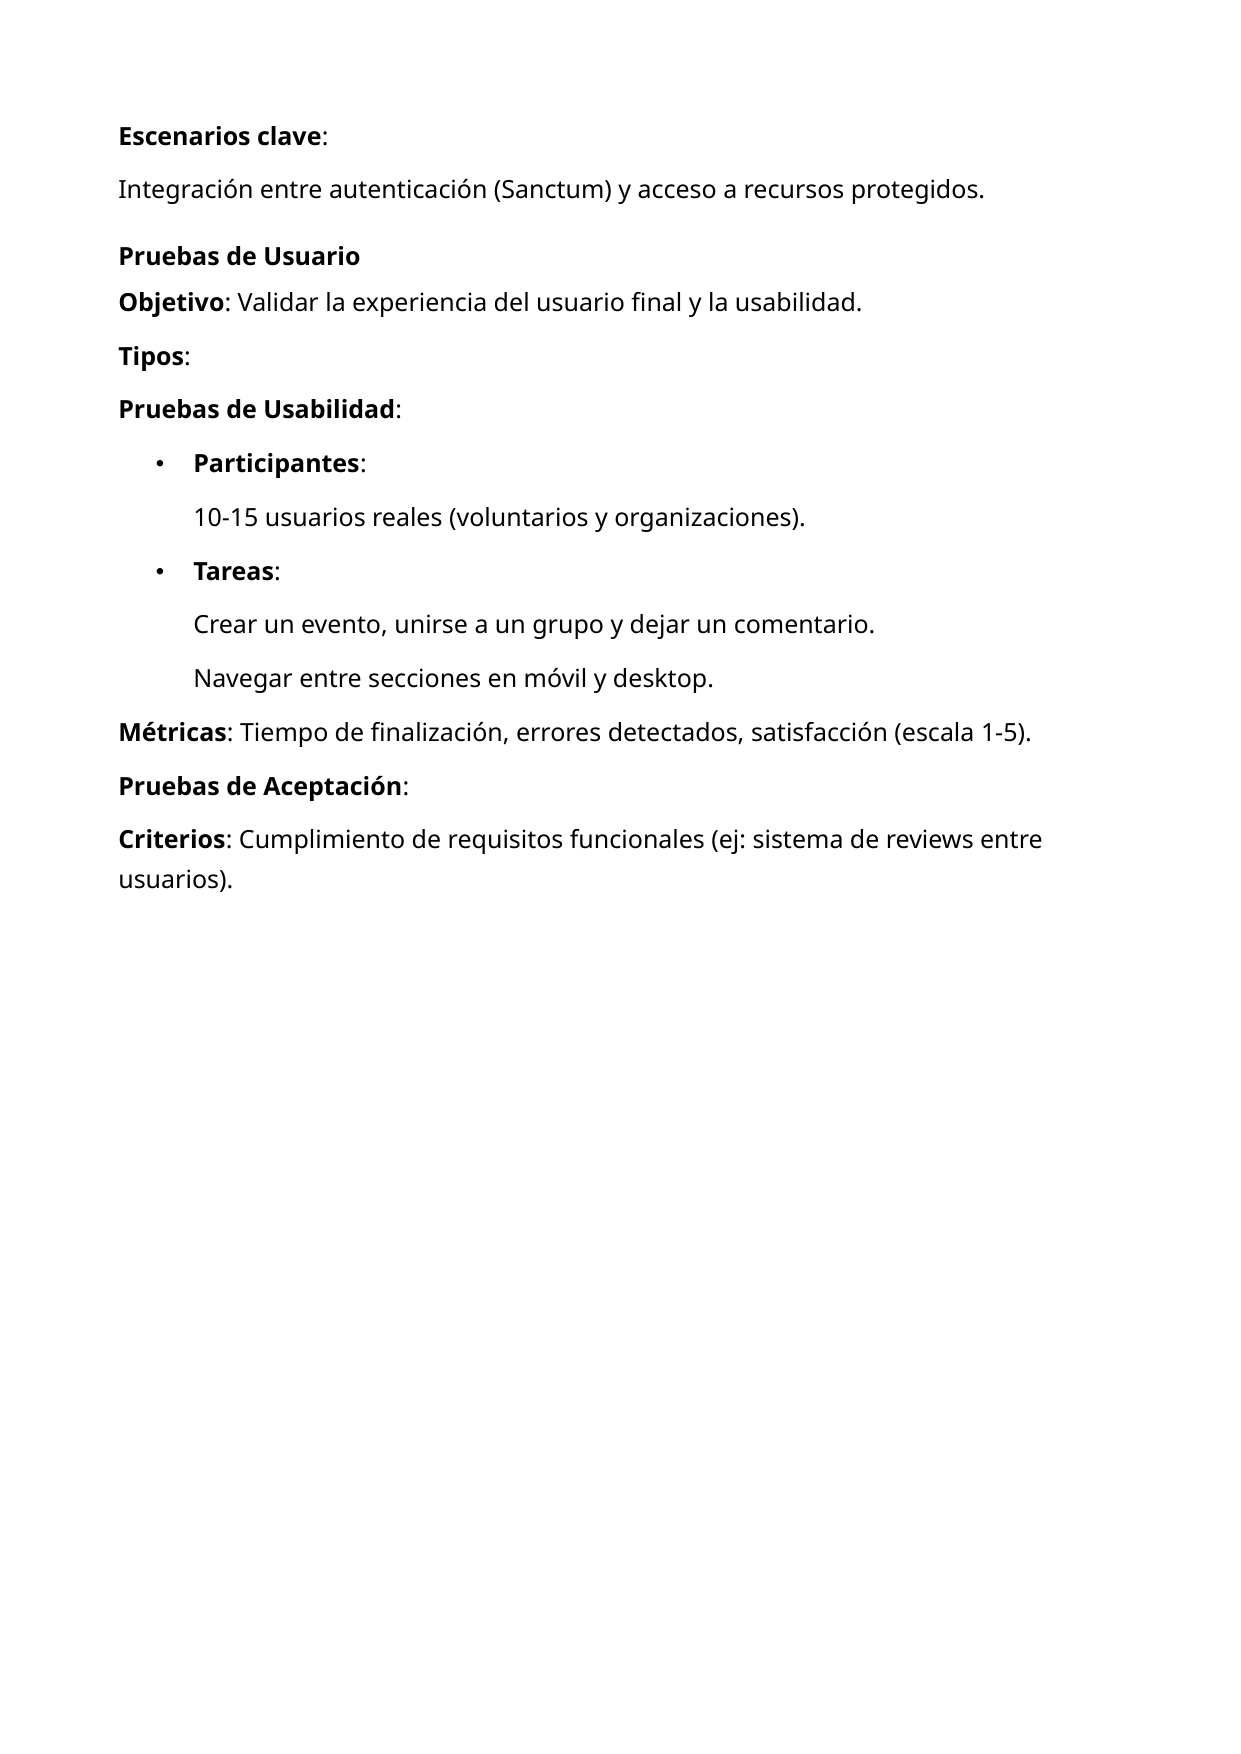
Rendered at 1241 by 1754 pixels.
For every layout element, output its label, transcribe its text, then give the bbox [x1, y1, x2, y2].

list 10-15 usuarios reales (voluntarios y organizaciones). [156, 500, 1122, 534]
text Métricas: Tiempo de finalización, errores detectados, satisfacción (escala 1-5). [118, 715, 1122, 749]
text Pruebas de Aceptación: [118, 768, 1122, 802]
list Navegar entre secciones en móvil y desktop. [156, 661, 1122, 695]
text Tipos: [118, 338, 1122, 372]
subtitle Pruebas de Usuario [118, 238, 1122, 272]
text Integración entre autenticación (Sanctum) y acceso a recursos protegidos. [118, 172, 1122, 206]
text Objetivo: Validar la experiencia del usuario final y la usabilidad. [118, 285, 1122, 319]
list Tareas: [156, 553, 1122, 587]
list Participantes: [156, 446, 1122, 480]
list Crear un evento, unirse a un grupo y dejar un comentario. [156, 607, 1122, 641]
text Pruebas de Usabilidad: [118, 392, 1122, 426]
text Escenarios clave: [118, 118, 1122, 152]
text Criterios: Cumplimiento de requisitos funcionales (ej: sistema de reviews entre usuarios). [118, 822, 1122, 895]
